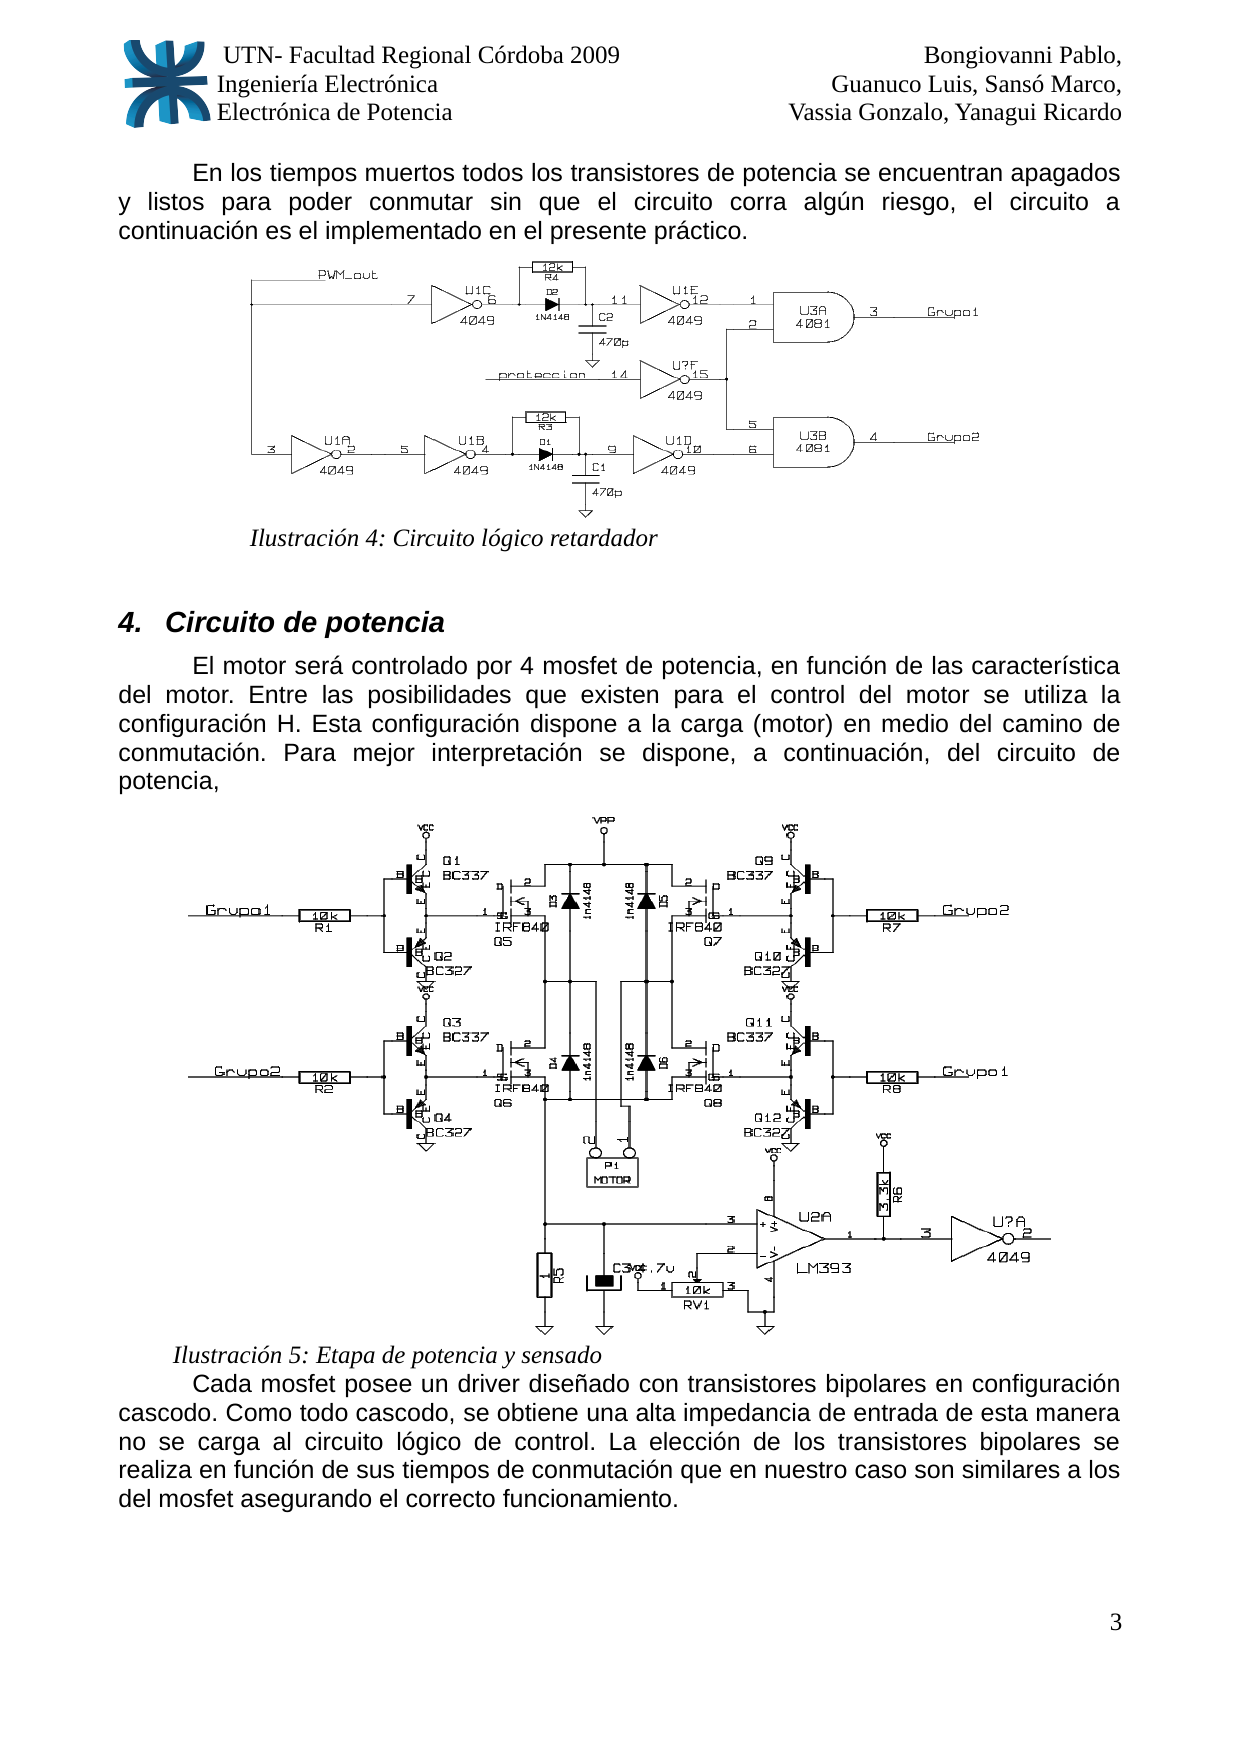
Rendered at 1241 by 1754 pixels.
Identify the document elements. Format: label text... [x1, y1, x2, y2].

text El motor será controlado por 4 mosfet de potencia, en función de las característica del motor. Entre las posibilidades que existen para el control del motor se utiliza la configuración H. Esta configuración dispone a la carga (motor) en medio del camino de conmutación. Para mejor interpretación se dispone, a continuación, del circuito de potencia, [118, 651, 1122, 795]
text Ilustración 4: Circuito lógico retardador [249, 523, 991, 552]
subtitle Circuito de potencia [118, 605, 1122, 639]
text Cada mosfet posee un driver diseñado con transistores bipolares en configuración cascodo. Como todo cascodo, se obtiene una alta impedancia de entrada de esta manera no se carga al circuito lógico de control. La elección de los transistores bipolares se realiza en función de sus tiempos de conmutación que en nuestro caso son similares a los del mosfet asegurando el correcto funcionamiento. [118, 795, 1122, 1513]
text En los tiempos muertos todos los transistores de potencia se encuentran apagados y listos para poder conmutar sin que el circuito corra algún riesgo, el circuito a continuación es el implementado en el presente práctico. [118, 158, 1122, 244]
picture [249, 257, 991, 523]
picture [172, 807, 1051, 1341]
text Ilustración 5: Etapa de potencia y sensado [173, 1341, 1051, 1369]
picture [123, 40, 211, 128]
